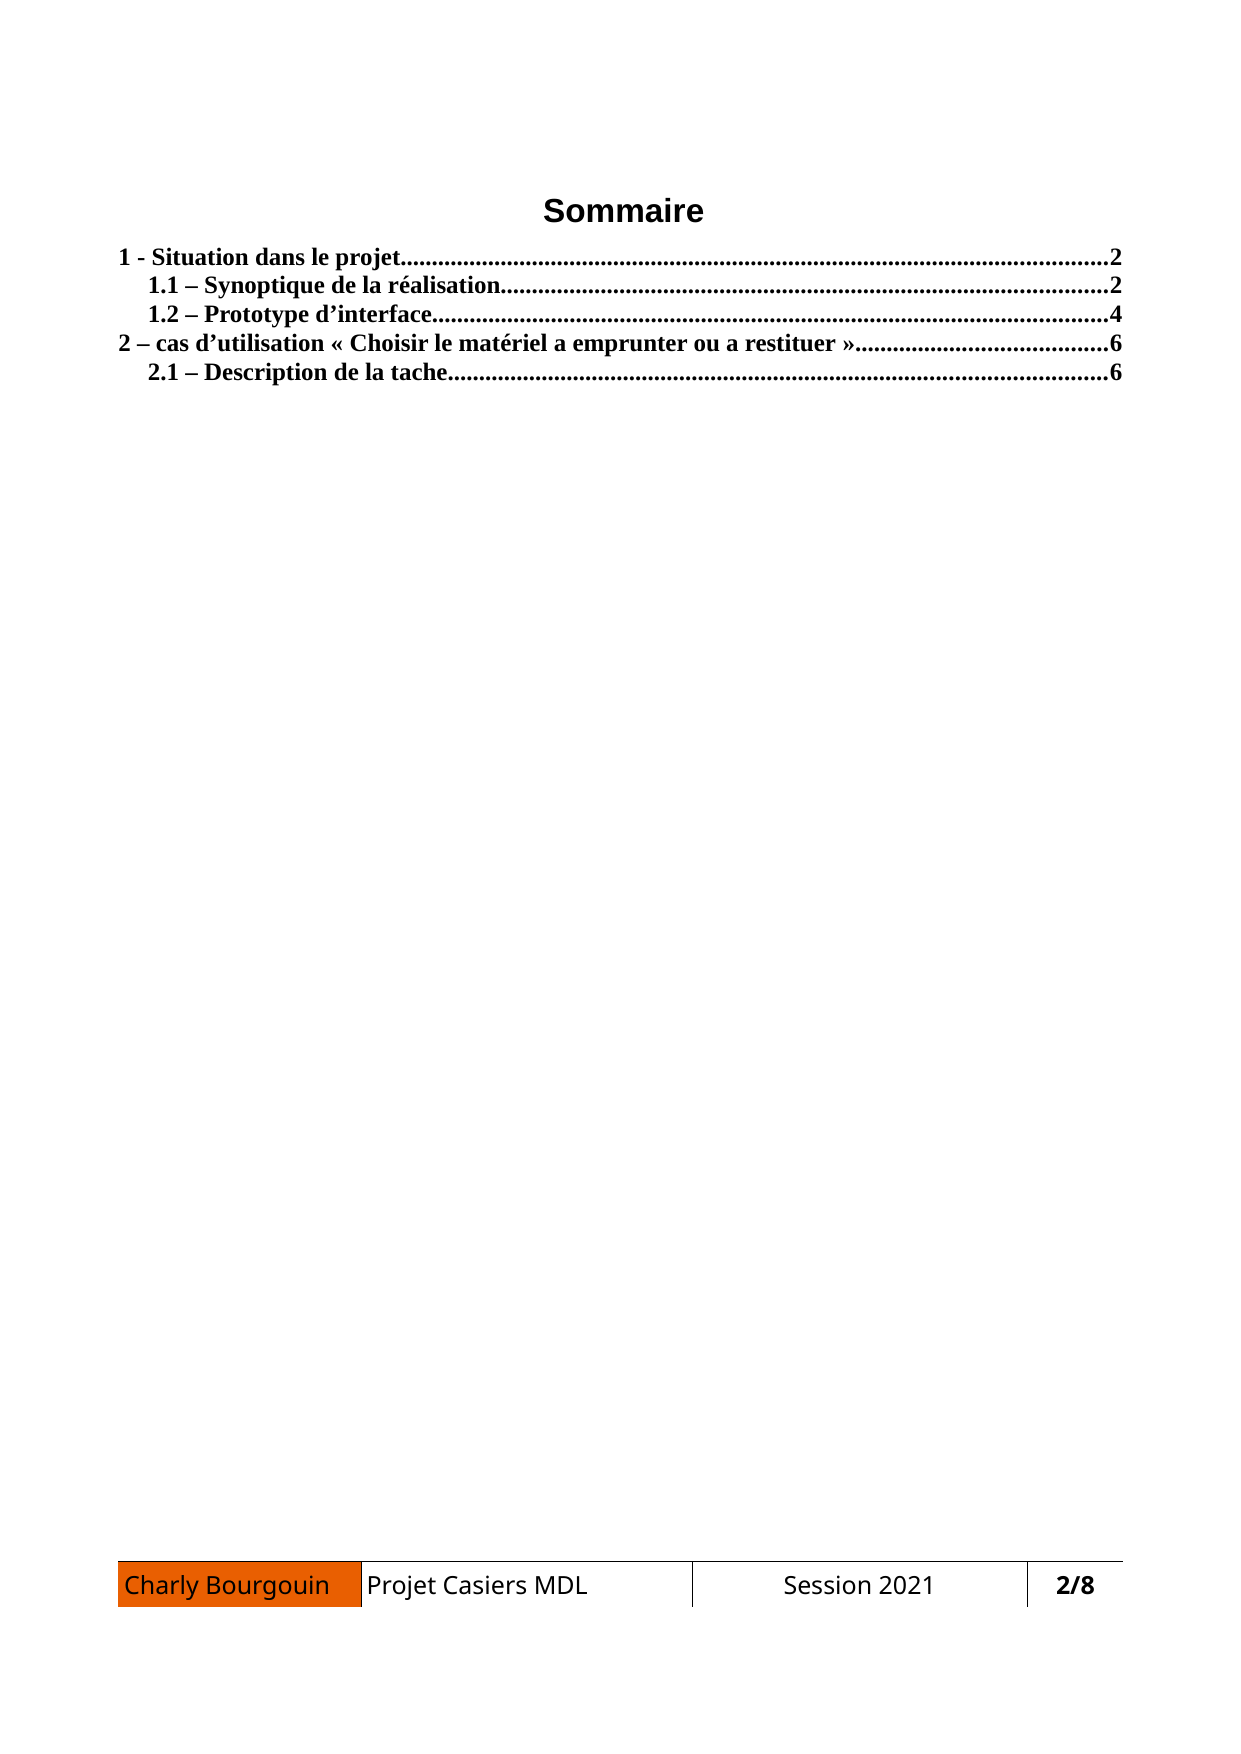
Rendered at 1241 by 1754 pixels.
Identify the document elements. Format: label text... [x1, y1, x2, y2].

subtitle Sommaire [118, 191, 1122, 229]
text 1.1 – Synoptique de la réalisation 2 [148, 270, 1122, 299]
text 1.2 – Prototype d’interface 4 [148, 299, 1122, 328]
text 1 - Situation dans le projet 2 [118, 242, 1122, 270]
text 2 – cas d’utilisation « Choisir le matériel a emprunter ou a restituer » 6 [118, 328, 1122, 357]
text 2.1 – Description de la tache 6 [148, 357, 1122, 385]
